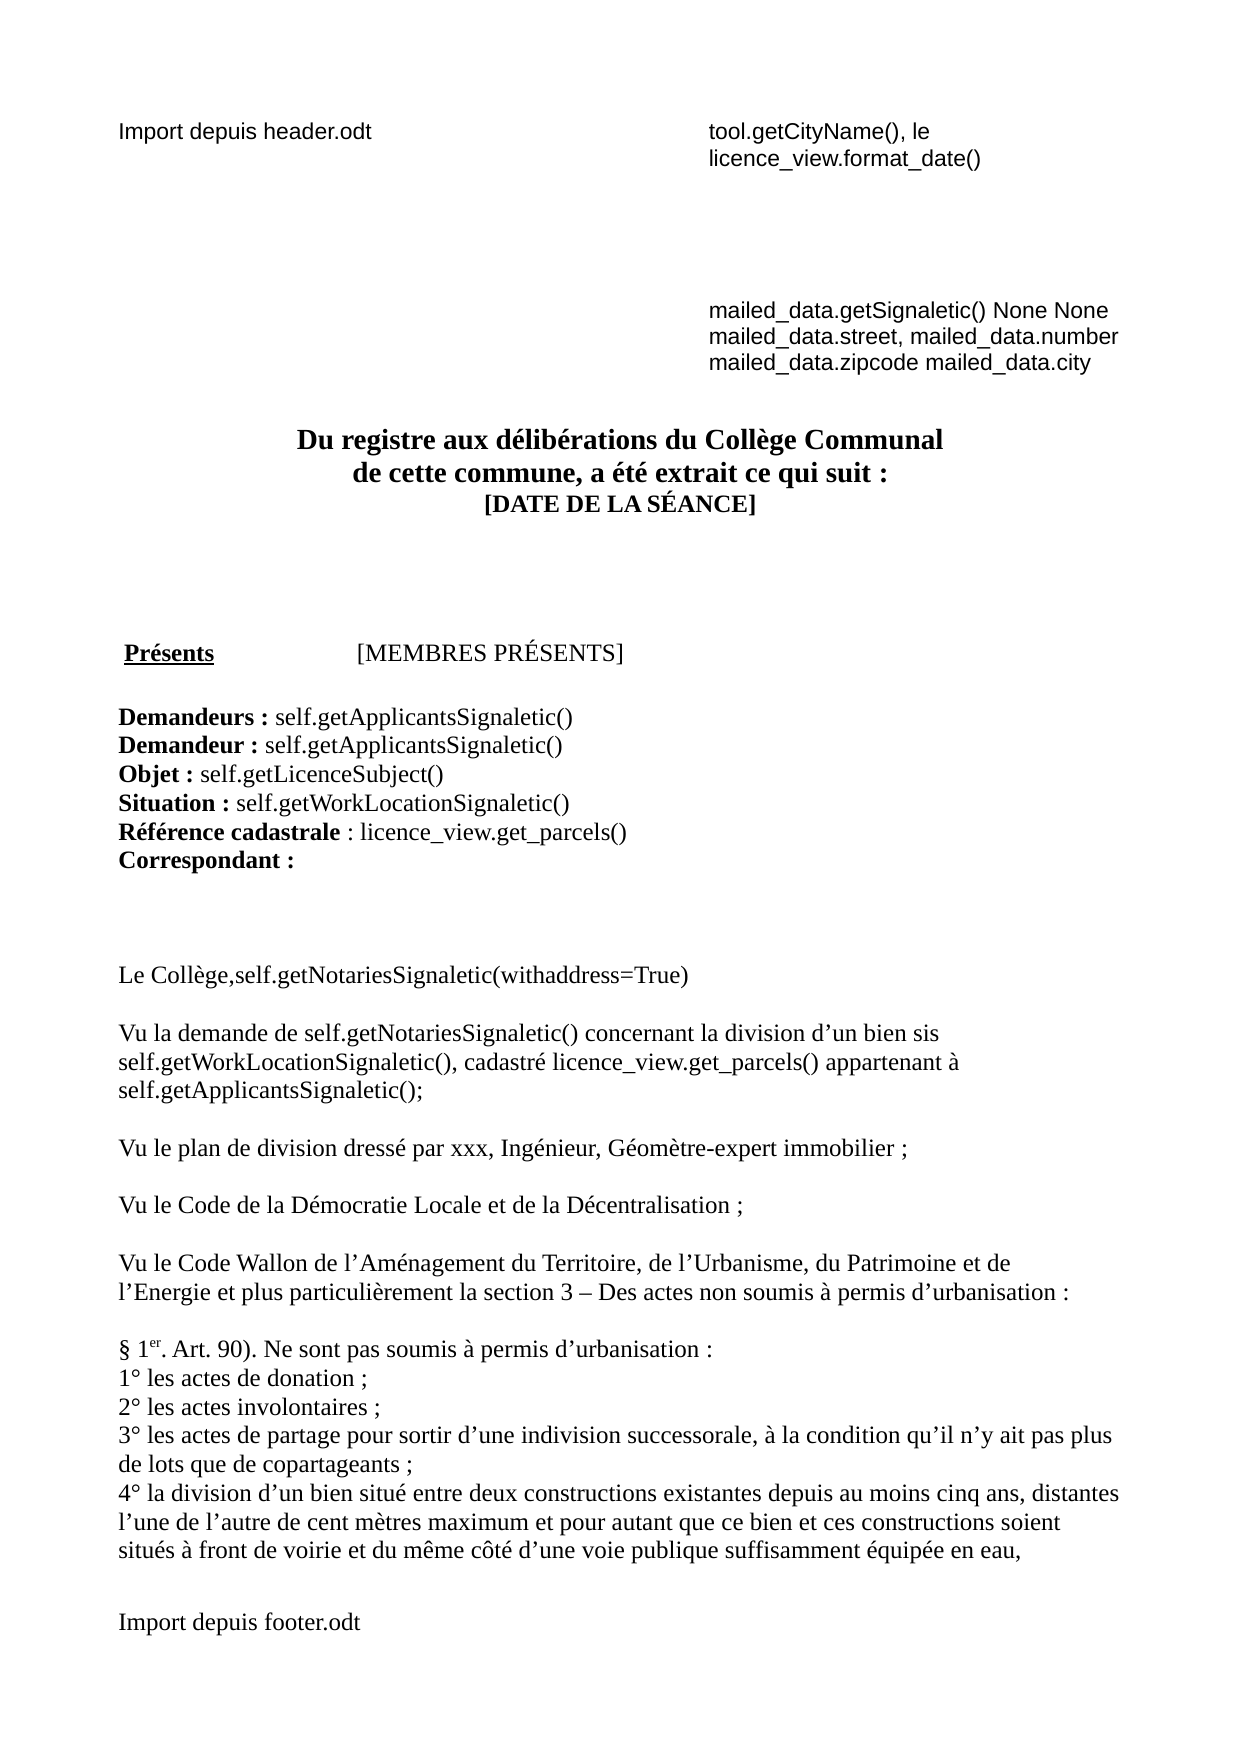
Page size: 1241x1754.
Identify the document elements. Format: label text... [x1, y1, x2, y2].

text 2° les actes involontaires ; [118, 1392, 1122, 1420]
text Vu le Code de la Démocratie Locale et de la Décentralisation ; [118, 1190, 1122, 1219]
title [DATE DE LA SÉANCE] [118, 489, 1122, 518]
table_header Présents [118, 633, 351, 673]
title Du registre aux délibérations du Collège Communal [118, 422, 1122, 455]
table_header [MEMBRES PRÉSENTS] [351, 633, 1123, 673]
text Référence cadastrale : licence_view.get_parcels() [118, 817, 1122, 845]
table_header tool.getCityName(), le licence_view.format_date() mailed_data.getSignaletic() None None mailed_data.street, mailed_data.number mailed_data.zipcode mailed_data.city [709, 118, 1123, 388]
text Situation : self.getWorkLocationSignaletic() [118, 788, 1122, 817]
text Vu la demande de self.getNotariesSignaletic() concernant la division d’un bien sis self.getWorkLocationSignaletic(), cadastré licence_view.get_parcels() appartenant à self.getApplicantsSignaletic(); [118, 1018, 1122, 1104]
text Vu le Code Wallon de l’Aménagement du Territoire, de l’Urbanisme, du Patrimoine et de l’Energie et plus particulièrement la section 3 – Des actes non soumis à permis d’urbanisation : [118, 1248, 1122, 1305]
text 1° les actes de donation ; [118, 1363, 1122, 1392]
text Objet : self.getLicenceSubject() [118, 759, 1122, 788]
title de cette commune, a été extrait ce qui suit : [118, 455, 1122, 489]
text 3° les actes de partage pour sortir d’une indivision successorale, à la condition qu’il n’y ait pas plus de lots que de copartageants ; [118, 1420, 1122, 1478]
text Le Collège,self.getNotariesSignaletic(withaddress=True) [118, 960, 1122, 989]
text 4° la division d’un bien situé entre deux constructions existantes depuis au moins cinq ans, distantes l’une de l’autre de cent mètres maximum et pour autant que ce bien et ces constructions soient situés à front de voirie et du même côté d’une voie publique suffisamment équipée en eau, [118, 1478, 1122, 1564]
table_header Import depuis header.odt [118, 118, 708, 388]
text Vu le plan de division dressé par xxx, Ingénieur, Géomètre-expert immobilier ; [118, 1133, 1122, 1162]
text Demandeurs : self.getApplicantsSignaletic() [118, 702, 1122, 730]
text Demandeur : self.getApplicantsSignaletic() [118, 730, 1122, 759]
text § 1er. Art. 90). Ne sont pas soumis à permis d’urbanisation : [118, 1334, 1122, 1363]
text Correspondant : [118, 845, 1122, 874]
